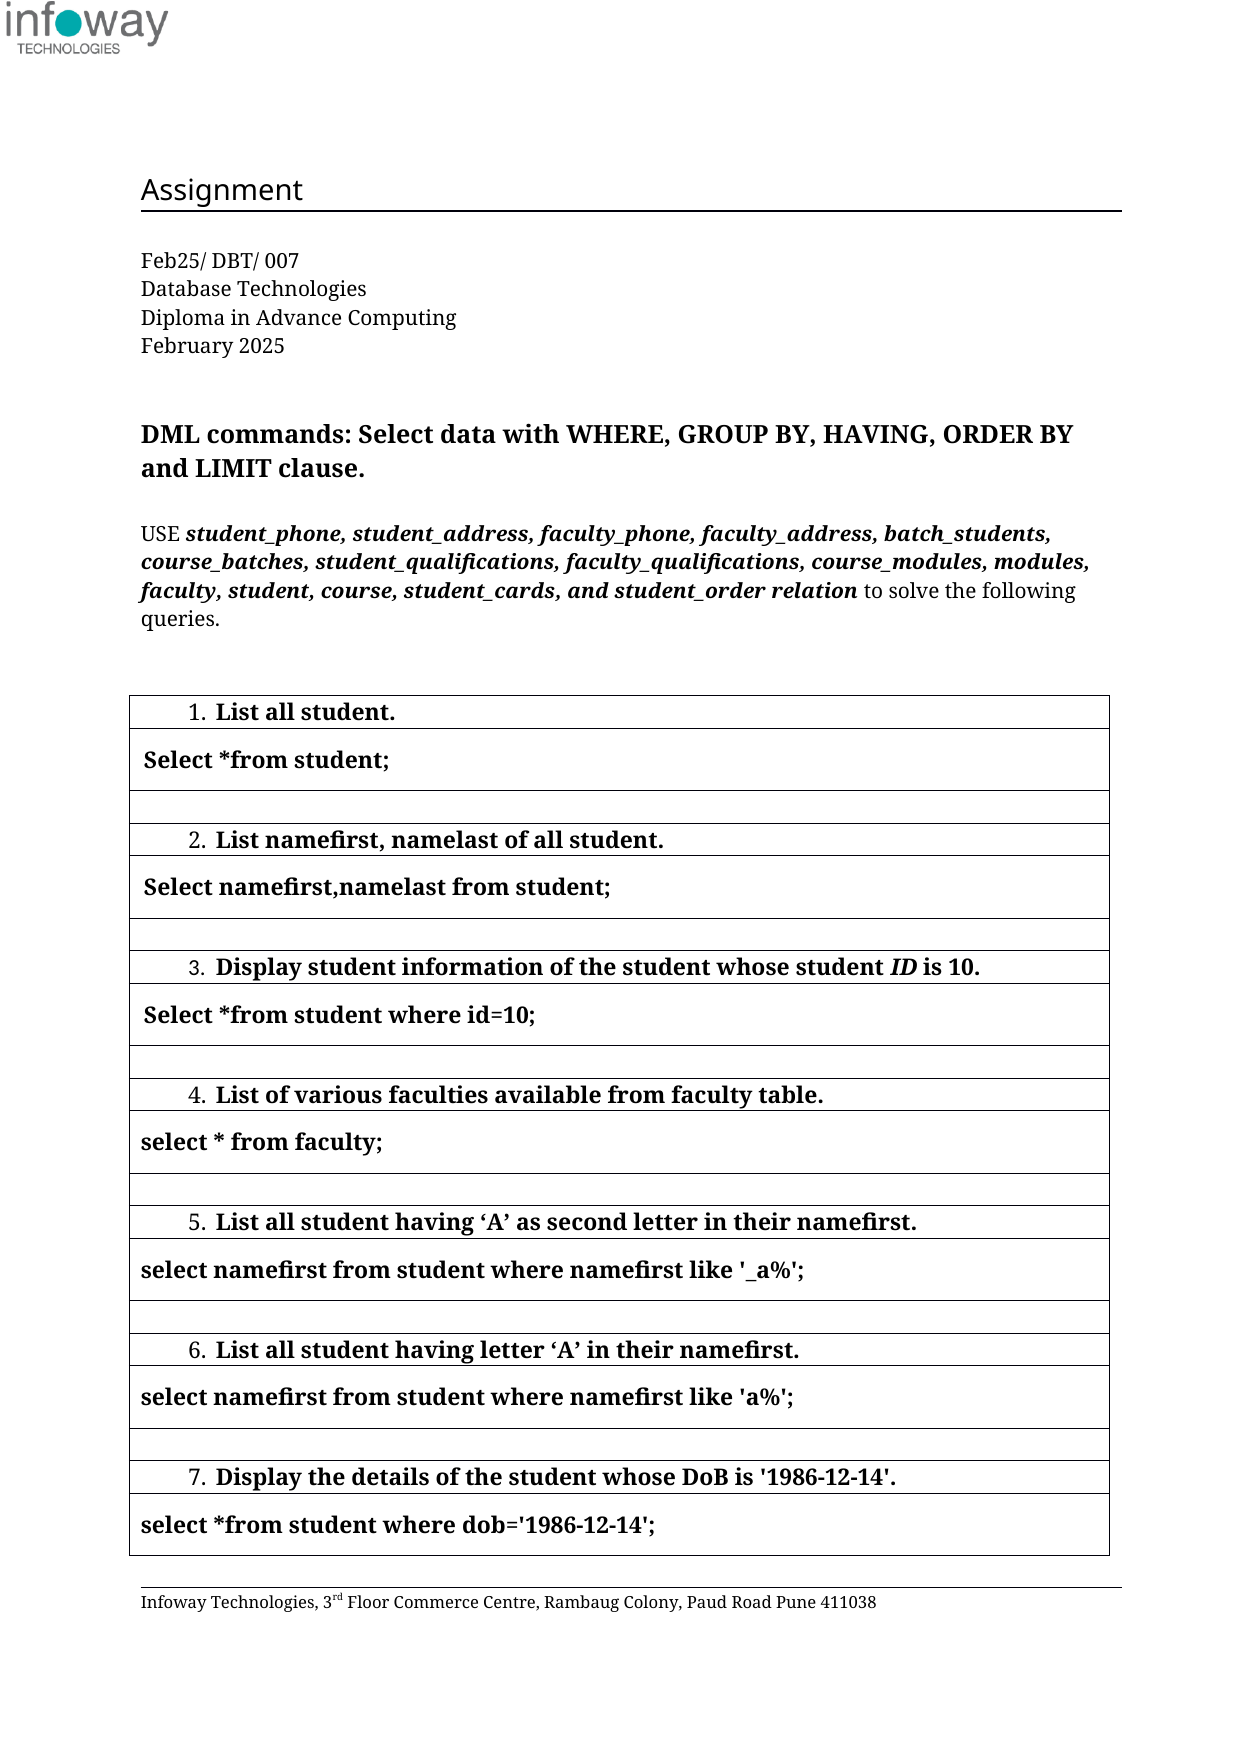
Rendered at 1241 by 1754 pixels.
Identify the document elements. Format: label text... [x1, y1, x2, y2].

table_cell Display the details of the student whose DoB is '1986-12-14'. [130, 1461, 1109, 1492]
table_cell List namefirst, namelast of all student. [130, 824, 1109, 855]
table_cell [130, 1174, 1109, 1205]
text Diploma in Advance Computing [141, 303, 1122, 331]
text DML commands: Select data with WHERE, GROUP BY, HAVING, ORDER BY and LIMIT clause. [141, 417, 1122, 485]
table_cell select *from student where dob='1986-12-14'; [130, 1494, 1109, 1555]
text USE student_phone, student_address, faculty_phone, faculty_address, batch_students, course_batches, student_qualifications, faculty_qualifications, course_modules, modules, faculty, student, course, student_cards, and student_order relation to solve the following queries. [141, 519, 1122, 633]
table_cell [130, 1429, 1109, 1460]
text Database Technologies [141, 274, 1122, 303]
picture [0, 0, 171, 57]
table_cell [130, 1301, 1109, 1333]
table_cell [130, 791, 1109, 823]
text Assignment [141, 169, 1122, 210]
table_header List all student. [130, 696, 1109, 727]
table_cell Select *from student where id=10; [130, 984, 1109, 1045]
table_cell select * from faculty; [130, 1111, 1109, 1173]
table_cell List all student having ‘A’ as second letter in their namefirst. [130, 1206, 1109, 1237]
table_cell [130, 919, 1109, 950]
table_cell Select namefirst,namelast from student; [130, 856, 1109, 918]
table_cell select namefirst from student where namefirst like '_a%'; [130, 1239, 1109, 1300]
table_cell [130, 1046, 1109, 1078]
text February 2025 [141, 331, 1122, 360]
table_cell Display student information of the student whose student ID is 10. [130, 951, 1109, 982]
table_cell select namefirst from student where namefirst like 'a%'; [130, 1366, 1109, 1428]
text Feb25/ DBT/ 007 [141, 246, 1122, 274]
table_cell List all student having letter ‘A’ in their namefirst. [130, 1334, 1109, 1365]
table_cell Select *from student; [130, 729, 1109, 790]
table_cell List of various faculties available from faculty table. [130, 1079, 1109, 1110]
